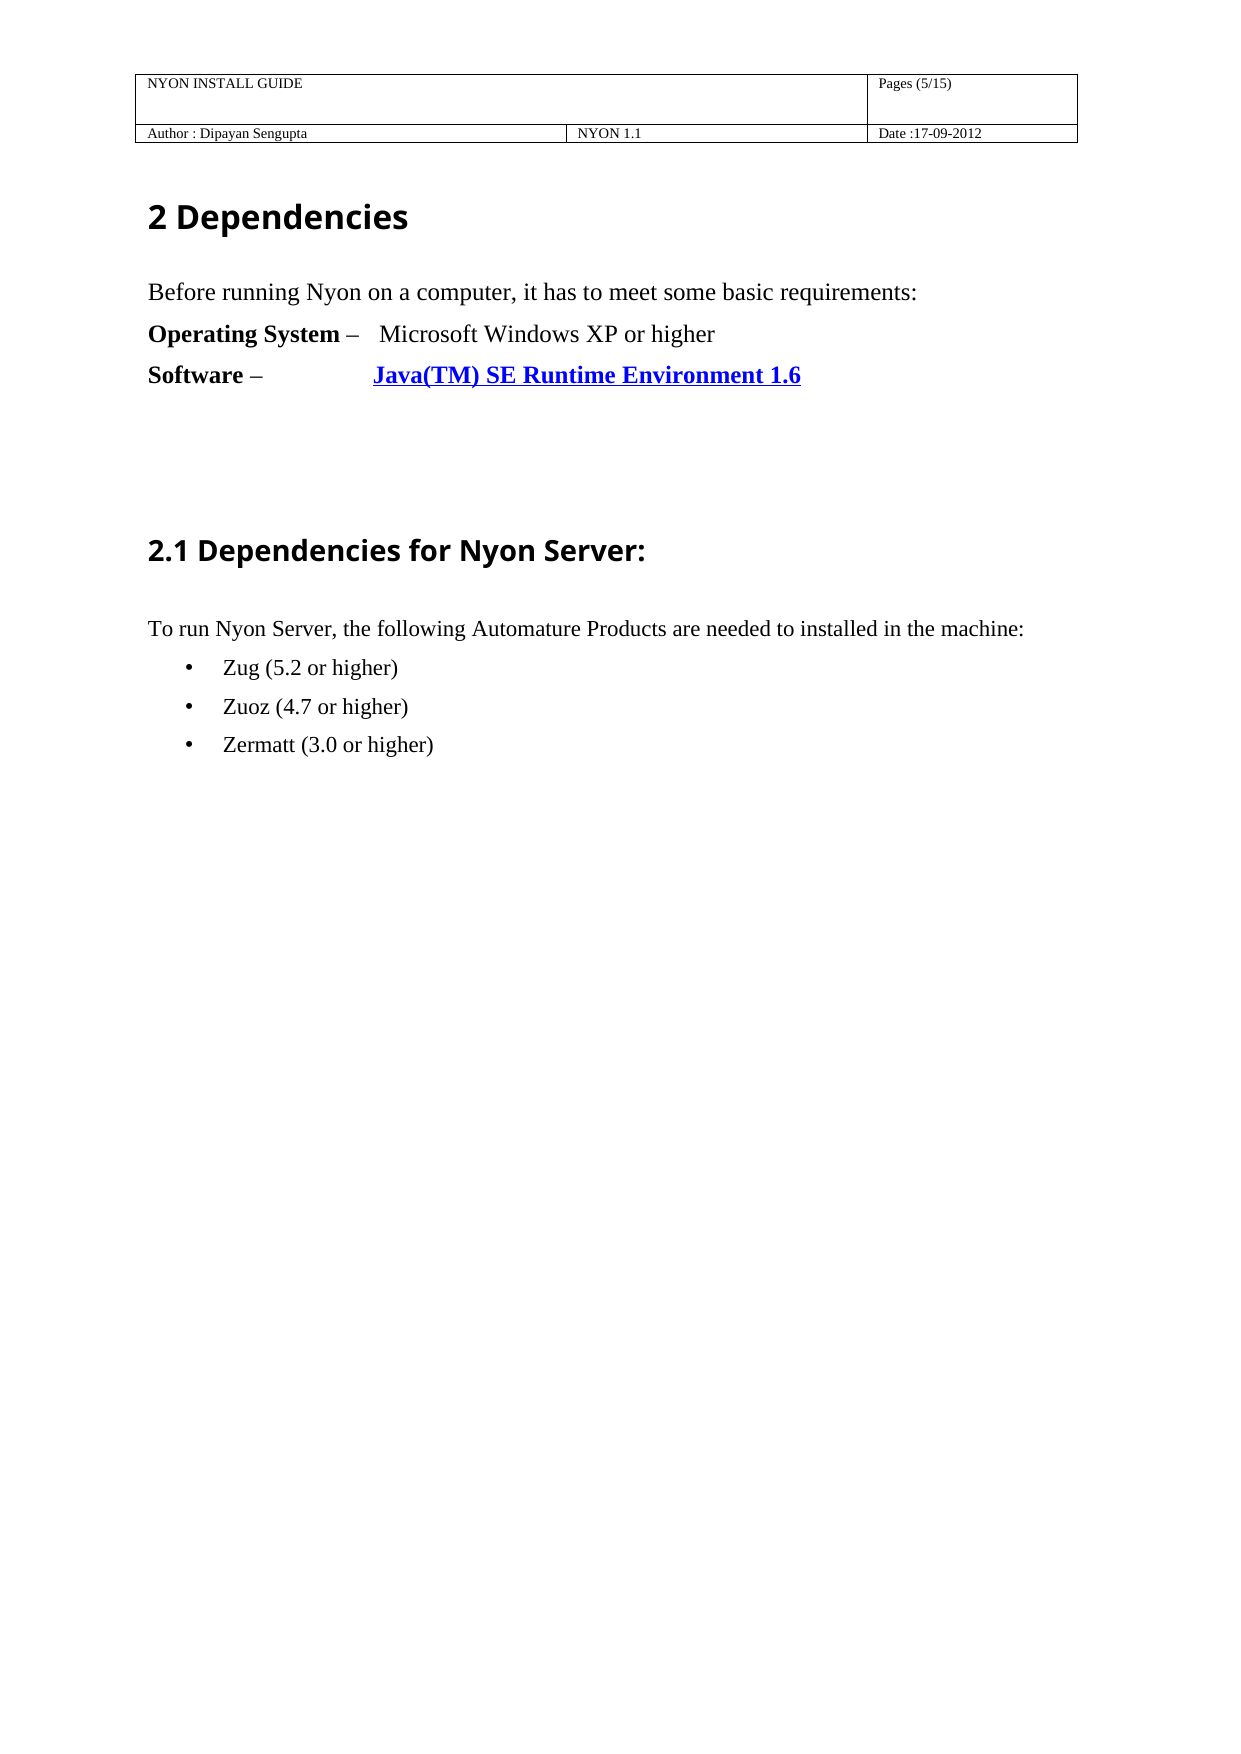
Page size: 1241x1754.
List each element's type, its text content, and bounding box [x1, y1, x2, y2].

text To run Nyon Server, the following Automature Products are needed to installed in the machine: [148, 615, 1050, 641]
subtitle Dependencies [148, 194, 1050, 239]
list Zuoz (4.7 or higher) [185, 693, 1050, 719]
list Zug (5.2 or higher) [185, 654, 1050, 680]
subtitle 2.1 Dependencies for Nyon Server: [148, 530, 1050, 570]
list Zermatt (3.0 or higher) [185, 732, 1050, 758]
text Before running Nyon on a computer, it has to meet some basic requirements: [148, 277, 1050, 306]
text Software – Java(TM) SE Runtime Environment 1.6 [148, 360, 1050, 389]
text Operating System – Microsoft Windows XP or higher [148, 319, 1050, 347]
